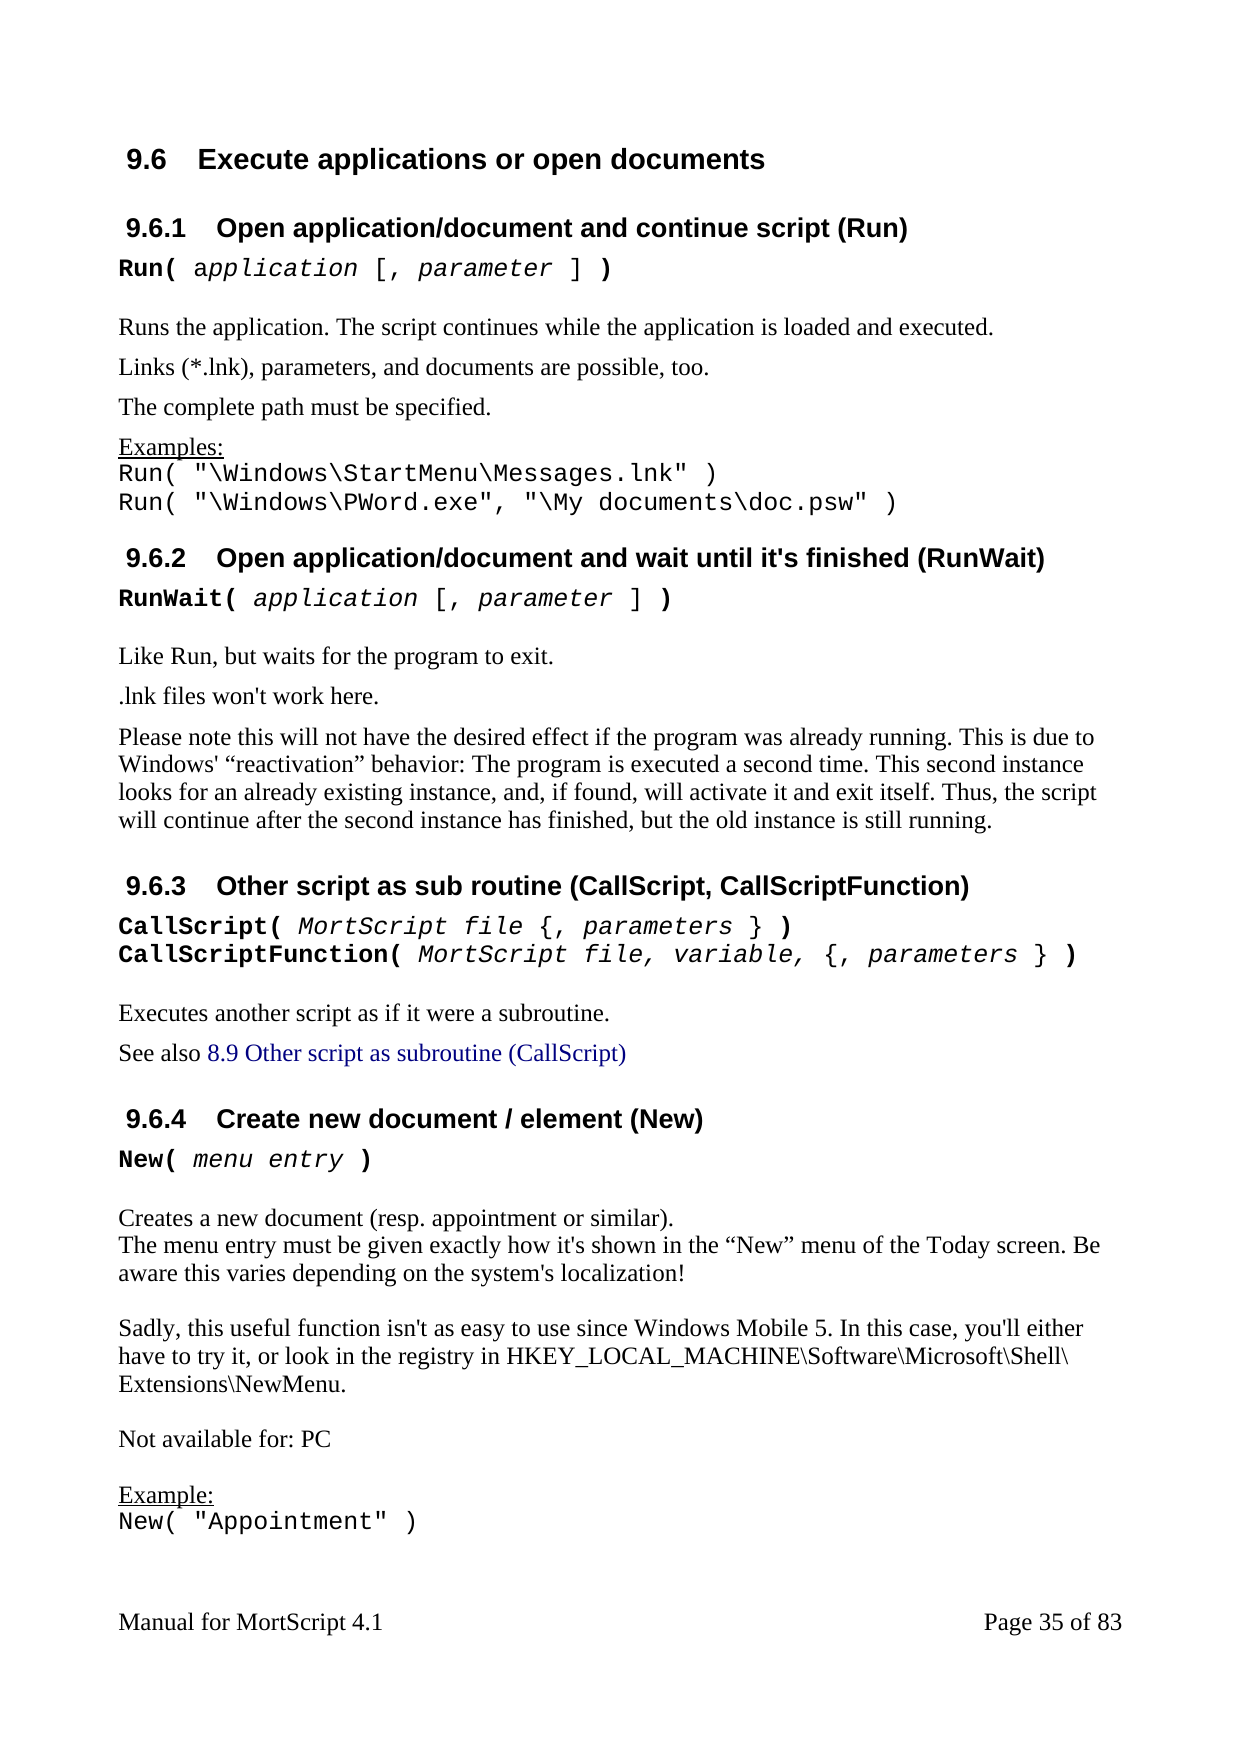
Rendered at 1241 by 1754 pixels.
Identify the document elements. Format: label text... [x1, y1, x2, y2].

subtitle Open application/document and wait until it's finished (RunWait) [118, 543, 1122, 573]
text The complete path must be specified. [118, 393, 1122, 421]
text Sadly, this useful function isn't as easy to use since Windows Mobile 5. In this case, you'll either have to try it, or look in the registry in HKEY_LOCAL_MACHINE\Software\Microsoft\Shell\Extensions\NewMenu. [118, 1314, 1122, 1398]
text Not available for: PC [118, 1425, 1122, 1453]
text Run( application [, parameter ] ) [118, 256, 1122, 284]
text Links (*.lnk), parameters, and documents are possible, too. [118, 353, 1122, 381]
text CallScriptFunction( MortScript file, variable, {, parameters } ) [118, 942, 1122, 970]
text Examples: [118, 433, 1122, 461]
text See also 8.9 Other script as subroutine (CallScript) [118, 1039, 1122, 1067]
text Please note this will not have the desired effect if the program was already running. This is due to Windows' “reactivation” behavior: The program is executed a second time. This second instance looks for an already existing instance, and, if found, will activate it and exit itself. Thus, the script will continue after the second instance has finished, but the old instance is still running. [118, 723, 1122, 833]
text Like Run, but waits for the program to exit. [118, 642, 1122, 670]
text RunWait( application [, parameter ] ) [118, 586, 1122, 614]
text .lnk files won't work here. [118, 682, 1122, 710]
text Run( "\Windows\PWord.exe", "\My documents\doc.psw" ) [118, 489, 1122, 518]
text New( menu entry ) [118, 1147, 1122, 1175]
text New( "Appointment" ) [118, 1508, 1122, 1537]
text Example: [118, 1481, 1122, 1508]
subtitle Open application/document and continue script (Run) [118, 213, 1122, 243]
text Executes another script as if it were a subroutine. [118, 999, 1122, 1026]
text CallScript( MortScript file {, parameters } ) [118, 914, 1122, 942]
text Run( "\Windows\StartMenu\Messages.lnk" ) [118, 461, 1122, 489]
text Creates a new document (resp. appointment or similar). [118, 1204, 1122, 1231]
text Runs the application. The script continues while the application is loaded and executed. [118, 313, 1122, 340]
subtitle Other script as sub routine (CallScript, CallScriptFunction) [118, 871, 1122, 901]
subtitle Create new document / element (New) [118, 1104, 1122, 1134]
subtitle Execute applications or open documents [118, 143, 1122, 176]
text The menu entry must be given exactly how it's shown in the “New” menu of the Today screen. Be aware this varies depending on the system's localization! [118, 1231, 1122, 1287]
